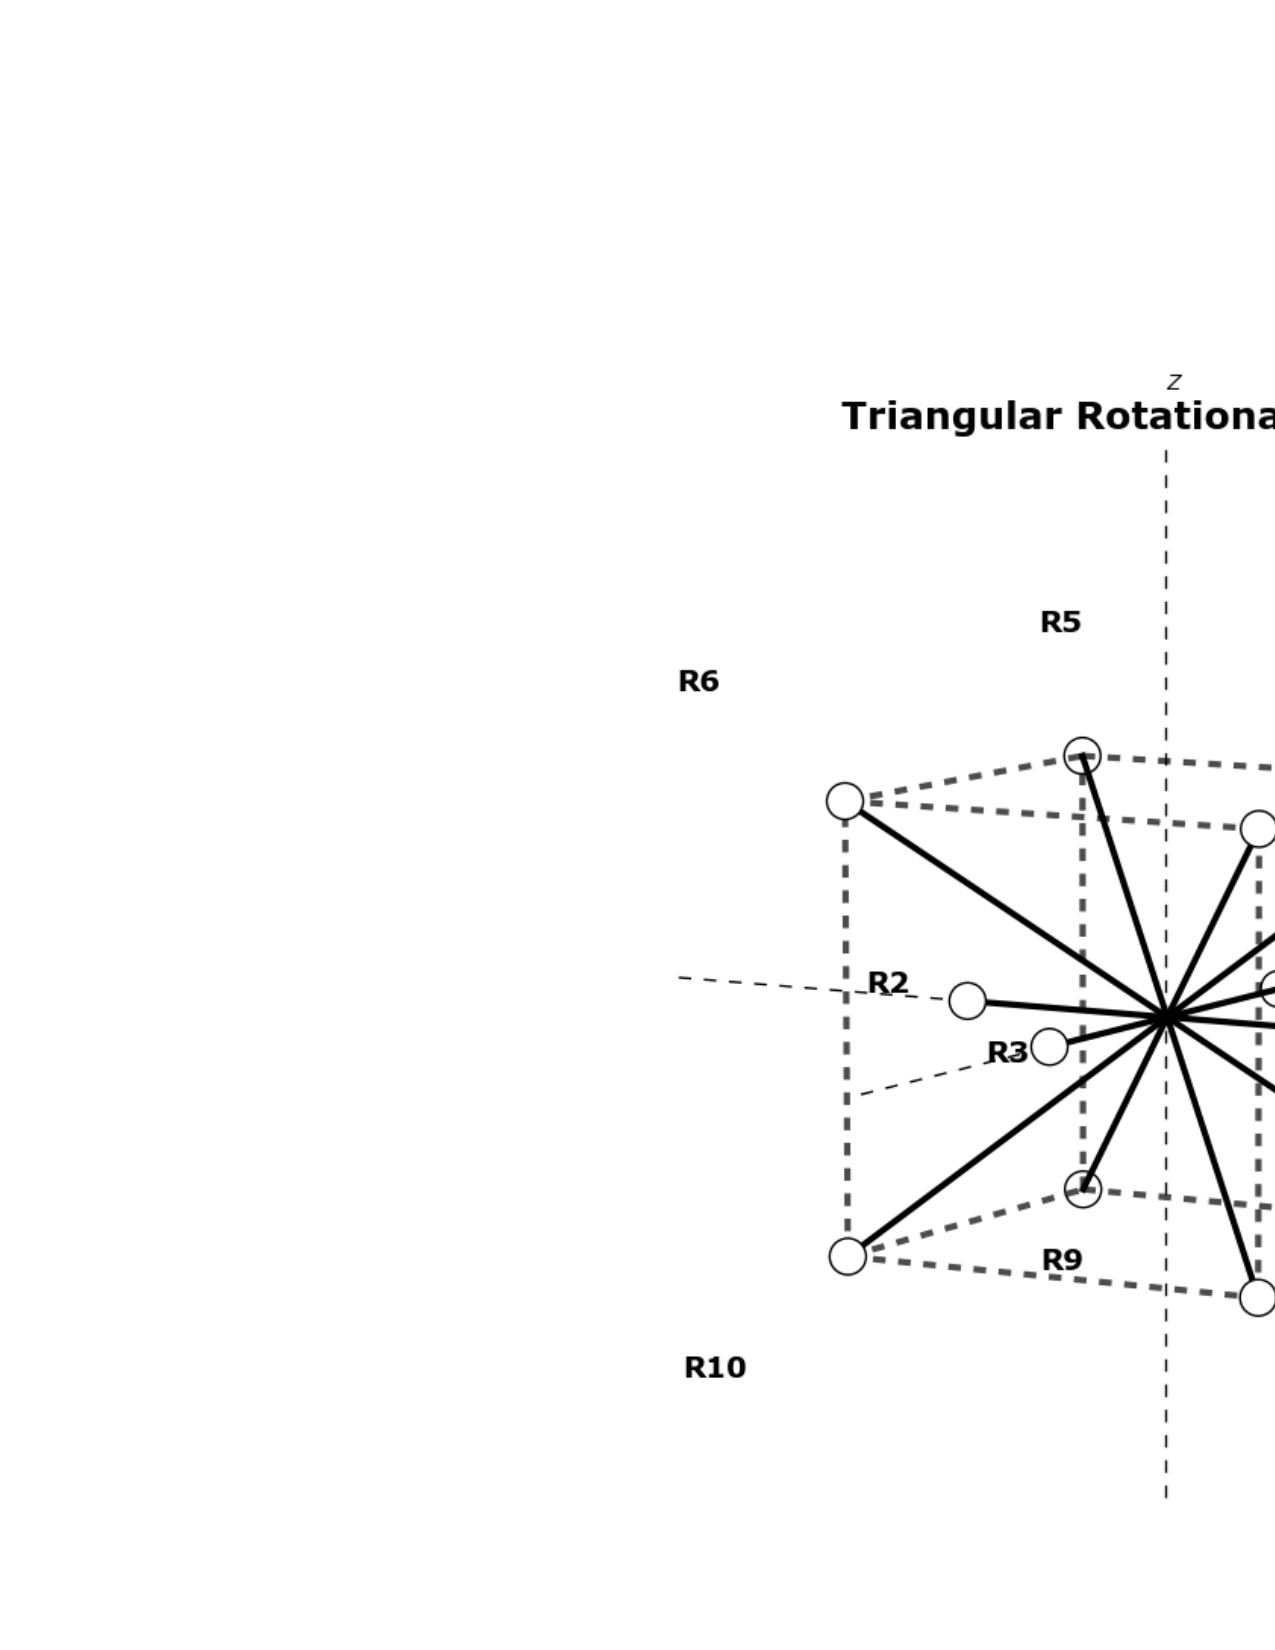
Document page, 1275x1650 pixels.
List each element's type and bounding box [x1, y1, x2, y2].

picture [187, 150, 1275, 1501]
